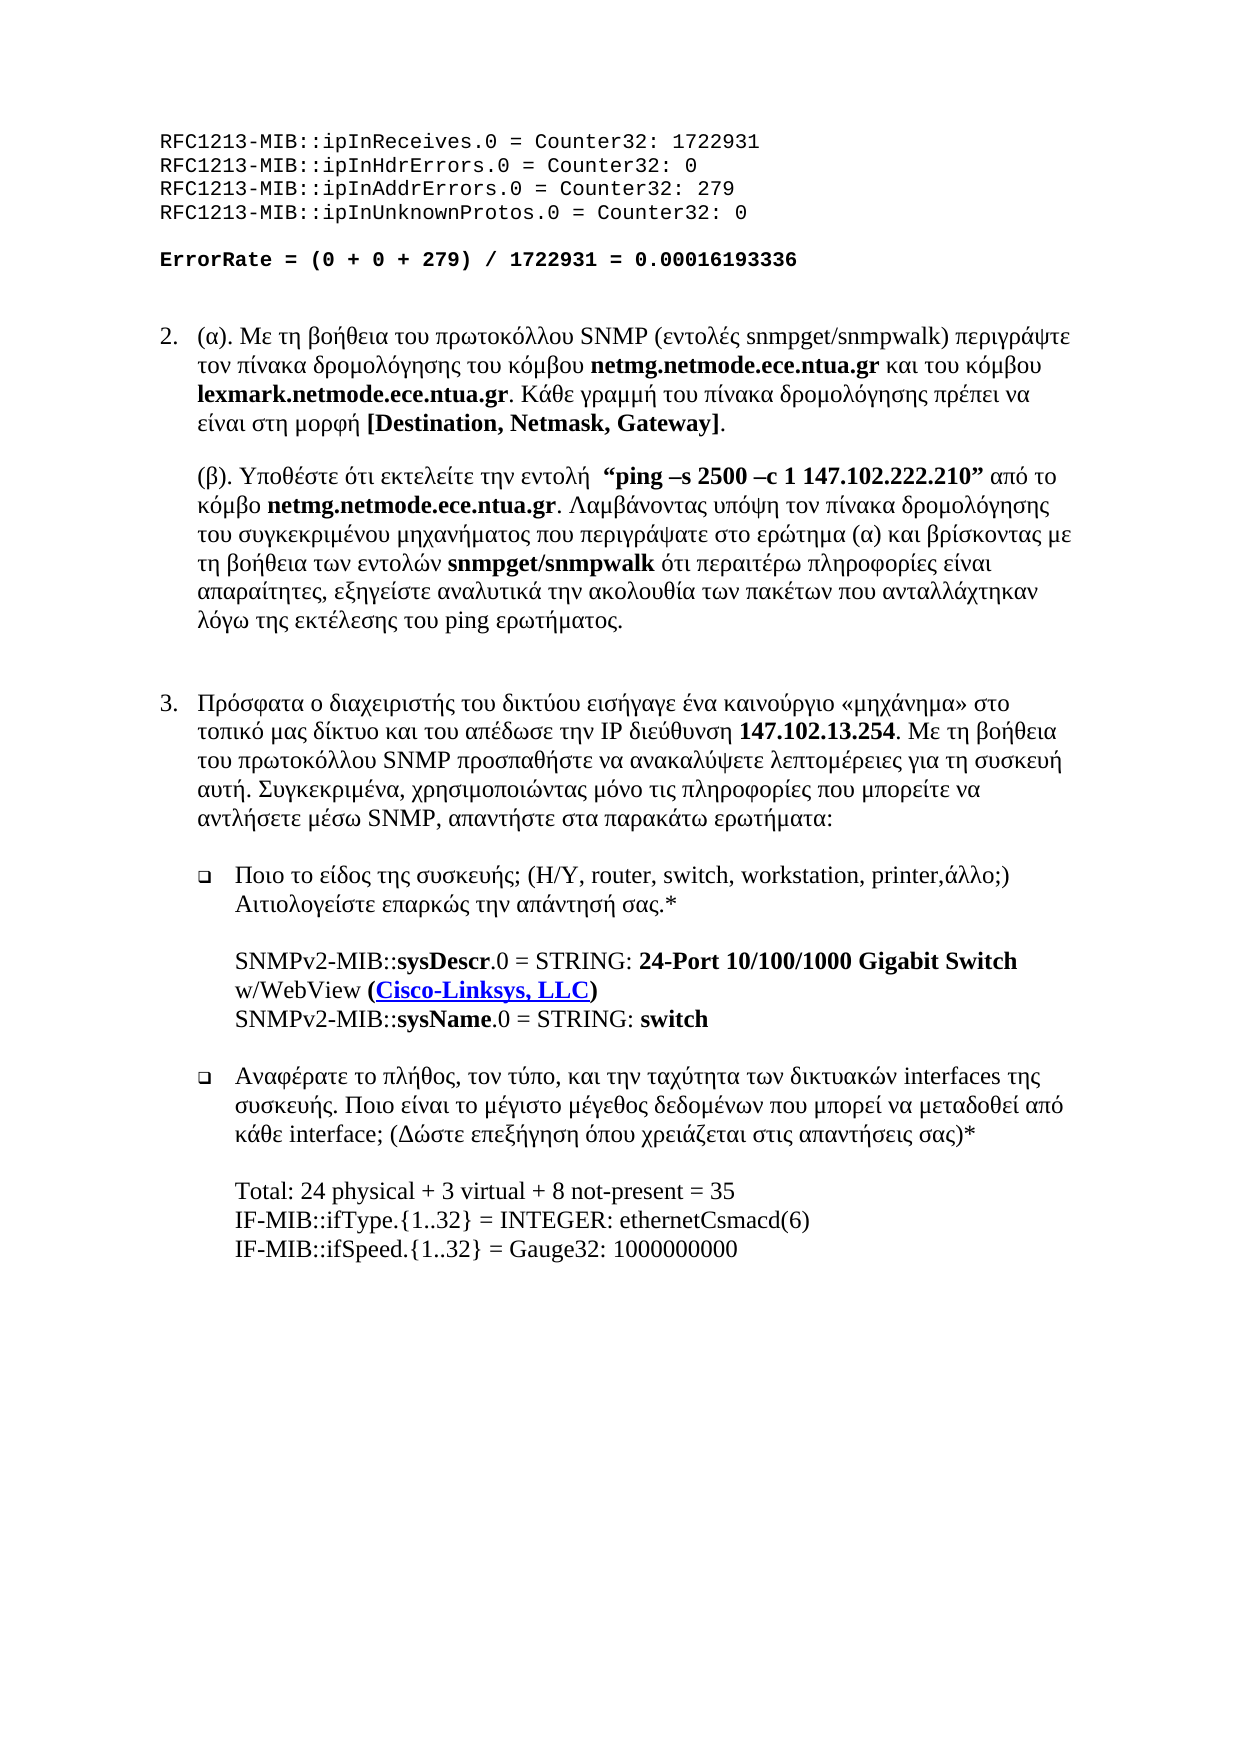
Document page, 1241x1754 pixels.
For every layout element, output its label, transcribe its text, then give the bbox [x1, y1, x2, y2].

text Total: 24 physical + 3 virtual + 8 not-present = 35 [234, 1176, 1078, 1205]
text RFC1213-MIB::ipInHdrErrors.0 = Counter32: 0 [159, 154, 1078, 178]
text IF-MIB::ifType.{1..32} = INTEGER: ethernetCsmacd(6) [234, 1205, 1078, 1234]
text RFC1213-MIB::ipInUnknownProtos.0 = Counter32: 0 [159, 202, 1078, 226]
text SNMPv2-MIB::sysName.0 = STRING: switch [234, 1004, 1078, 1033]
text RFC1213-MIB::ipInAddrErrors.0 = Counter32: 279 [159, 178, 1078, 202]
list Αναφέρατε το πλήθος, τον τύπο, και την ταχύτητα των δικτυακών interfaces της συσκευής. Ποιο είναι το μέγιστο μέγεθος δεδομένων που μπορεί να μεταδοθεί από κάθε interface; (Δώστε επεξήγηση όπου χρειάζεται στις απαντήσεις σας)* [197, 1061, 1078, 1148]
text IF-MIB::ifSpeed.{1..32} = Gauge32: 1000000000 [234, 1234, 1078, 1263]
list Πρόσφατα ο διαχειριστής του δικτύου εισήγαγε ένα καινούργιο «μηχάνημα» στο τοπικό μας δίκτυο και του απέδωσε την IP διεύθυνση 147.102.13.254. Με τη βοήθεια του πρωτοκόλλου SNMP προσπαθήστε να ανακαλύψετε λεπτομέρειες για τη συσκευή αυτή. Συγκεκριμένα, χρησιμοποιώντας μόνο τις πληροφορίες που μπορείτε να αντλήσετε μέσω SNMP, απαντήστε στα παρακάτω ερωτήματα: [159, 688, 1078, 831]
text RFC1213-MIB::ipInReceives.0 = Counter32: 1722931 [159, 131, 1078, 154]
list Ποιο το είδος της συσκευής; (Η/Υ, router, switch, workstation, printer,άλλο;) Αιτιολογείστε επαρκώς την απάντησή σας.* [197, 860, 1078, 918]
list (α). Με τη βοήθεια του πρωτοκόλλου SNMP (εντολές snmpget/snmpwalk) περιγράψτε τον πίνακα δρομολόγησης του κόμβου netmg.netmode.ece.ntua.gr και του κόμβου lexmark.netmode.ece.ntua.gr. Κάθε γραμμή του πίνακα δρομολόγησης πρέπει να είναι στη μορφή [Destination, Netmask, Gateway]. [159, 321, 1078, 436]
text (β). Υποθέστε ότι εκτελείτε την εντολή “ping –s 2500 –c 1 147.102.222.210” από το κόμβο netmg.netmode.ece.ntua.gr. Λαμβάνοντας υπόψη τον πίνακα δρομολόγησης του συγκεκριμένου μηχανήματος που περιγράψατε στο ερώτημα (α) και βρίσκοντας με τη βοήθεια των εντολών snmpget/snmpwalk ότι περαιτέρω πληροφορίες είναι απαραίτητες, εξηγείστε αναλυτικά την ακολουθία των πακέτων που ανταλλάχτηκαν λόγω της εκτέλεσης του ping ερωτήματος. [197, 461, 1078, 634]
text SNMPv2-MIB::sysDescr.0 = STRING: 24-Port 10/100/1000 Gigabit Switch w/WebView (Cisco-Linksys, LLC) [234, 946, 1078, 1004]
text ErrorRate = (0 + 0 + 279) / 1722931 = 0.00016193336 [159, 249, 1078, 273]
